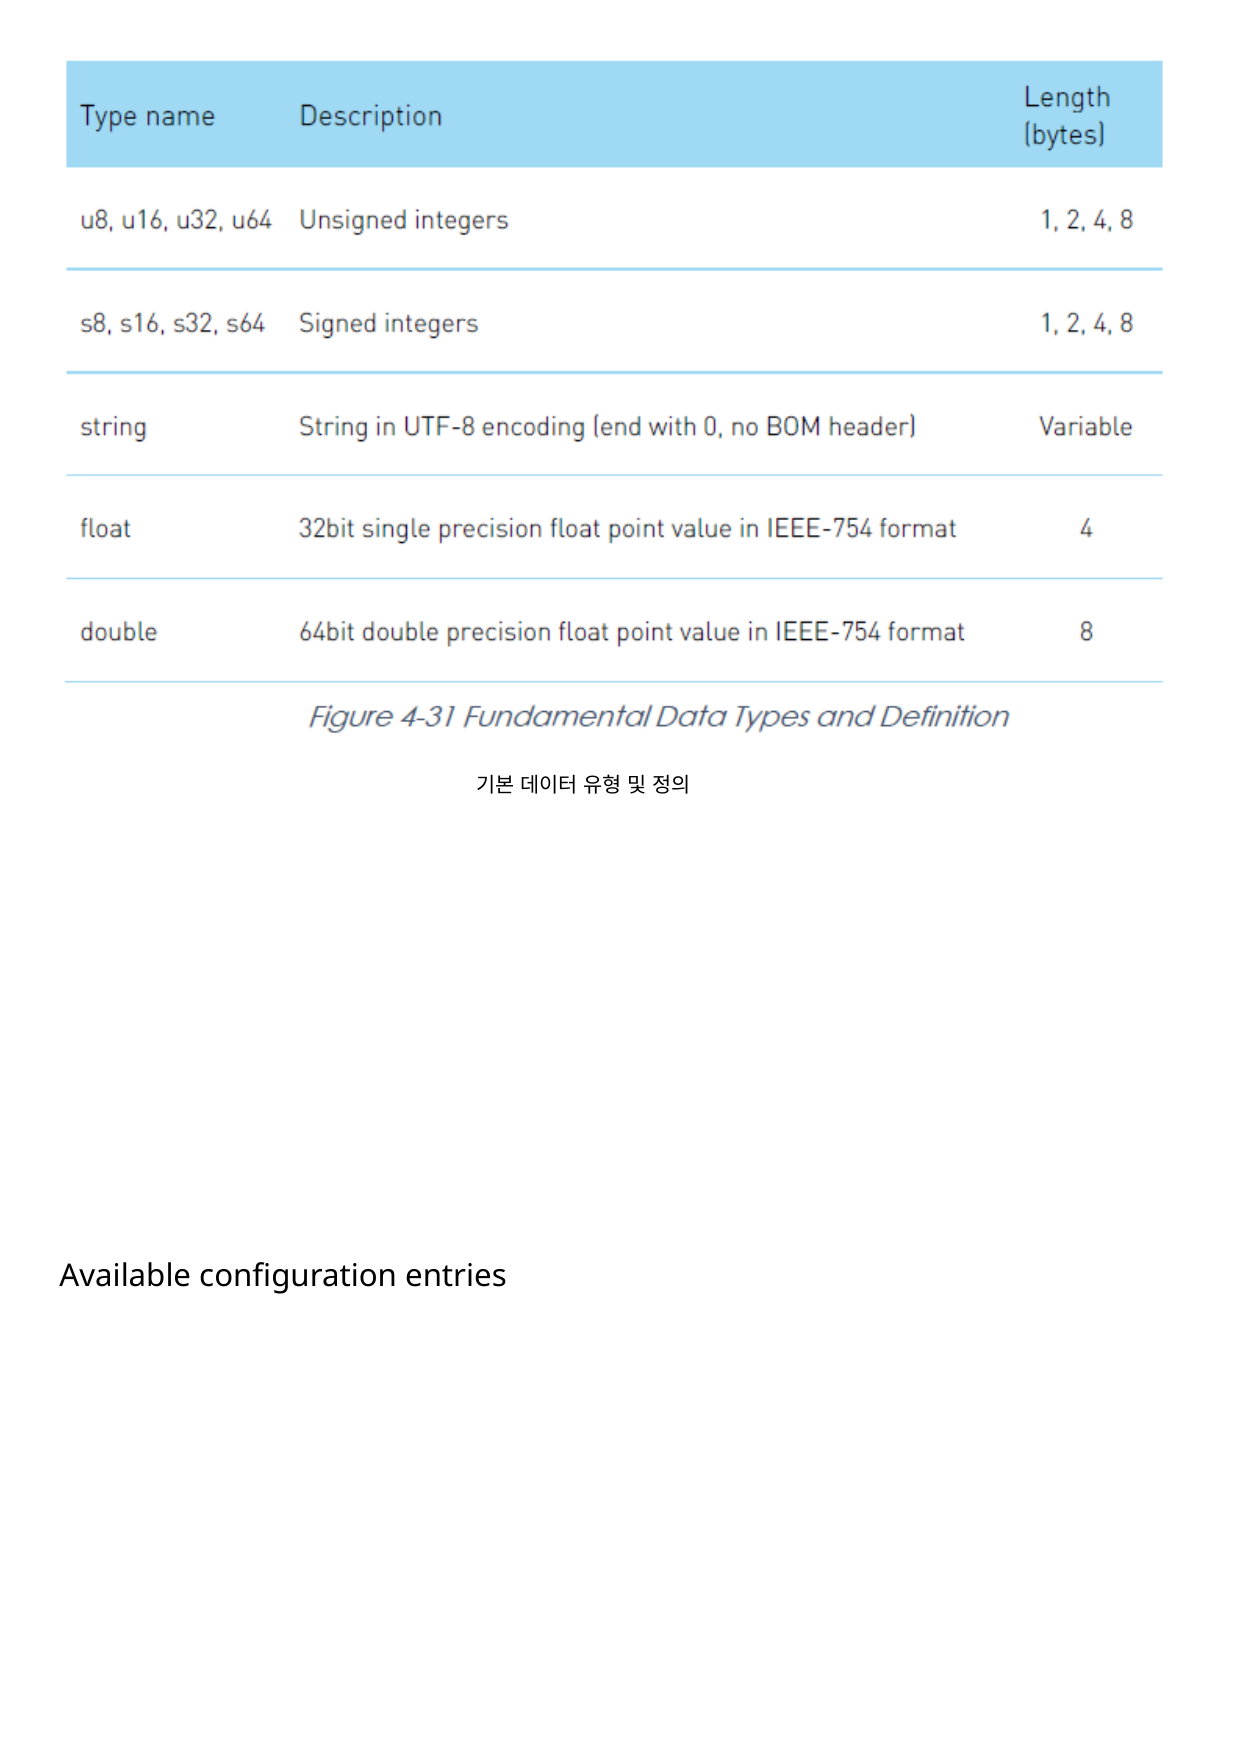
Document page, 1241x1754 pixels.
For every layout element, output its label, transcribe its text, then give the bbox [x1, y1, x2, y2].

picture [62, 59, 1166, 769]
text Available configuration entries [59, 1253, 1181, 1296]
text 기본 데이터 유형 및 정의 [59, 768, 1181, 799]
